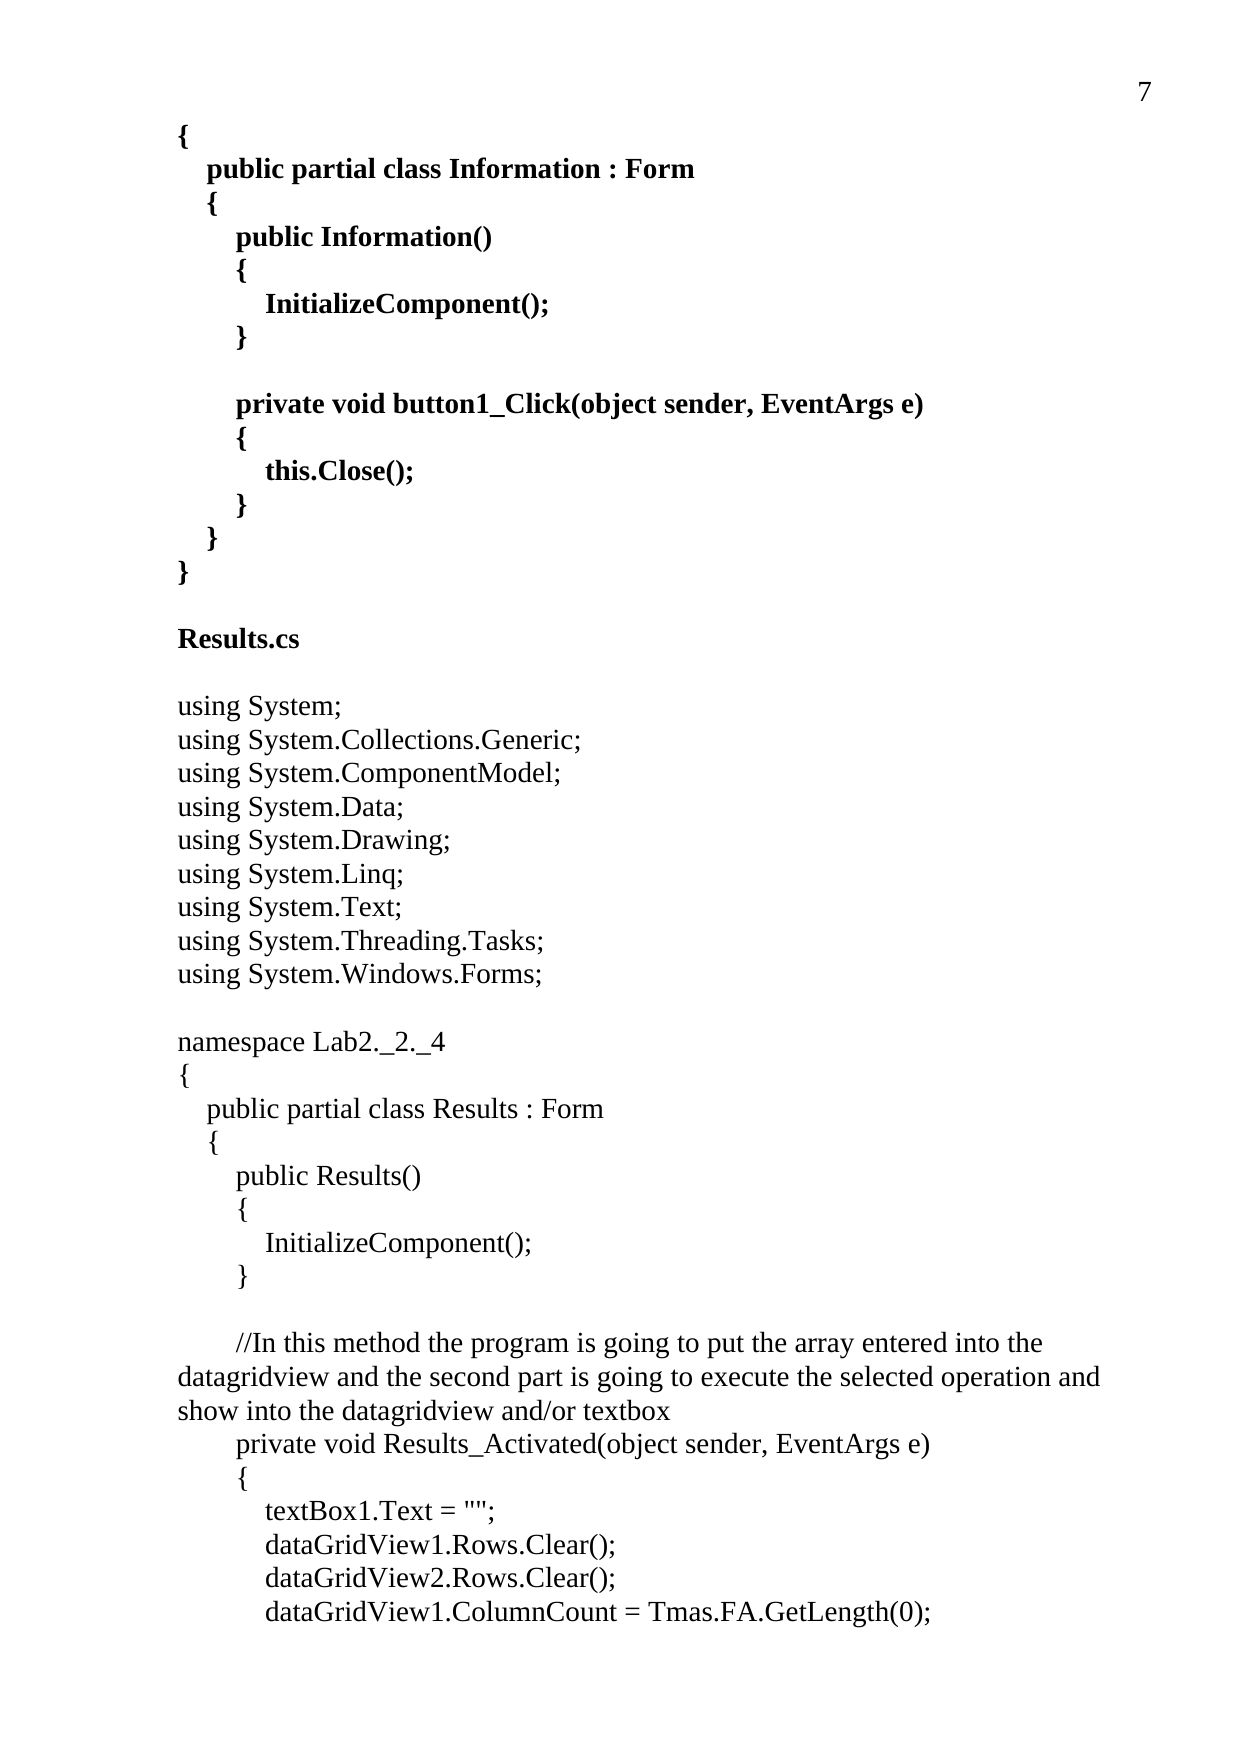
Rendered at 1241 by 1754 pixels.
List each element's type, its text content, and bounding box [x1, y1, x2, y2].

text private void button1_Click(object sender, EventArgs e) [177, 386, 1152, 420]
text Results.cs [177, 621, 1152, 655]
text public partial class Information : Form [177, 152, 1152, 185]
text InitializeComponent(); [177, 286, 1152, 319]
text { [177, 252, 1152, 286]
text { [177, 1057, 1152, 1091]
text using System.Linq; [177, 856, 1152, 889]
text //In this method the program is going to put the array entered into the datagridview and the second part is going to execute the selected operation and show into the datagridview and/or textbox [177, 1326, 1152, 1426]
text public partial class Results : Form [177, 1091, 1152, 1124]
text using System.ComponentModel; [177, 755, 1152, 789]
text { [177, 1124, 1152, 1158]
text } [177, 487, 1152, 521]
text using System.Threading.Tasks; [177, 923, 1152, 957]
text public Results() [177, 1158, 1152, 1191]
text dataGridView1.ColumnCount = Tmas.FA.GetLength(0); [177, 1594, 1152, 1627]
text { [177, 185, 1152, 219]
text private void Results_Activated(object sender, EventArgs e) [177, 1426, 1152, 1460]
text namespace Lab2._2._4 [177, 1024, 1152, 1057]
text dataGridView2.Rows.Clear(); [177, 1560, 1152, 1594]
text { [177, 118, 1152, 152]
text using System.Windows.Forms; [177, 957, 1152, 990]
text using System.Text; [177, 889, 1152, 923]
text this.Close(); [177, 453, 1152, 487]
text InitializeComponent(); [177, 1225, 1152, 1258]
text { [177, 420, 1152, 453]
text using System; [177, 688, 1152, 722]
text { [177, 1191, 1152, 1225]
text textBox1.Text = ""; [177, 1493, 1152, 1527]
text } [177, 1258, 1152, 1292]
text using System.Drawing; [177, 822, 1152, 856]
text { [177, 1460, 1152, 1493]
text dataGridView1.Rows.Clear(); [177, 1527, 1152, 1560]
text using System.Collections.Generic; [177, 722, 1152, 755]
text using System.Data; [177, 789, 1152, 822]
text public Information() [177, 219, 1152, 252]
text } [177, 521, 1152, 554]
text } [177, 554, 1152, 588]
text } [177, 319, 1152, 353]
